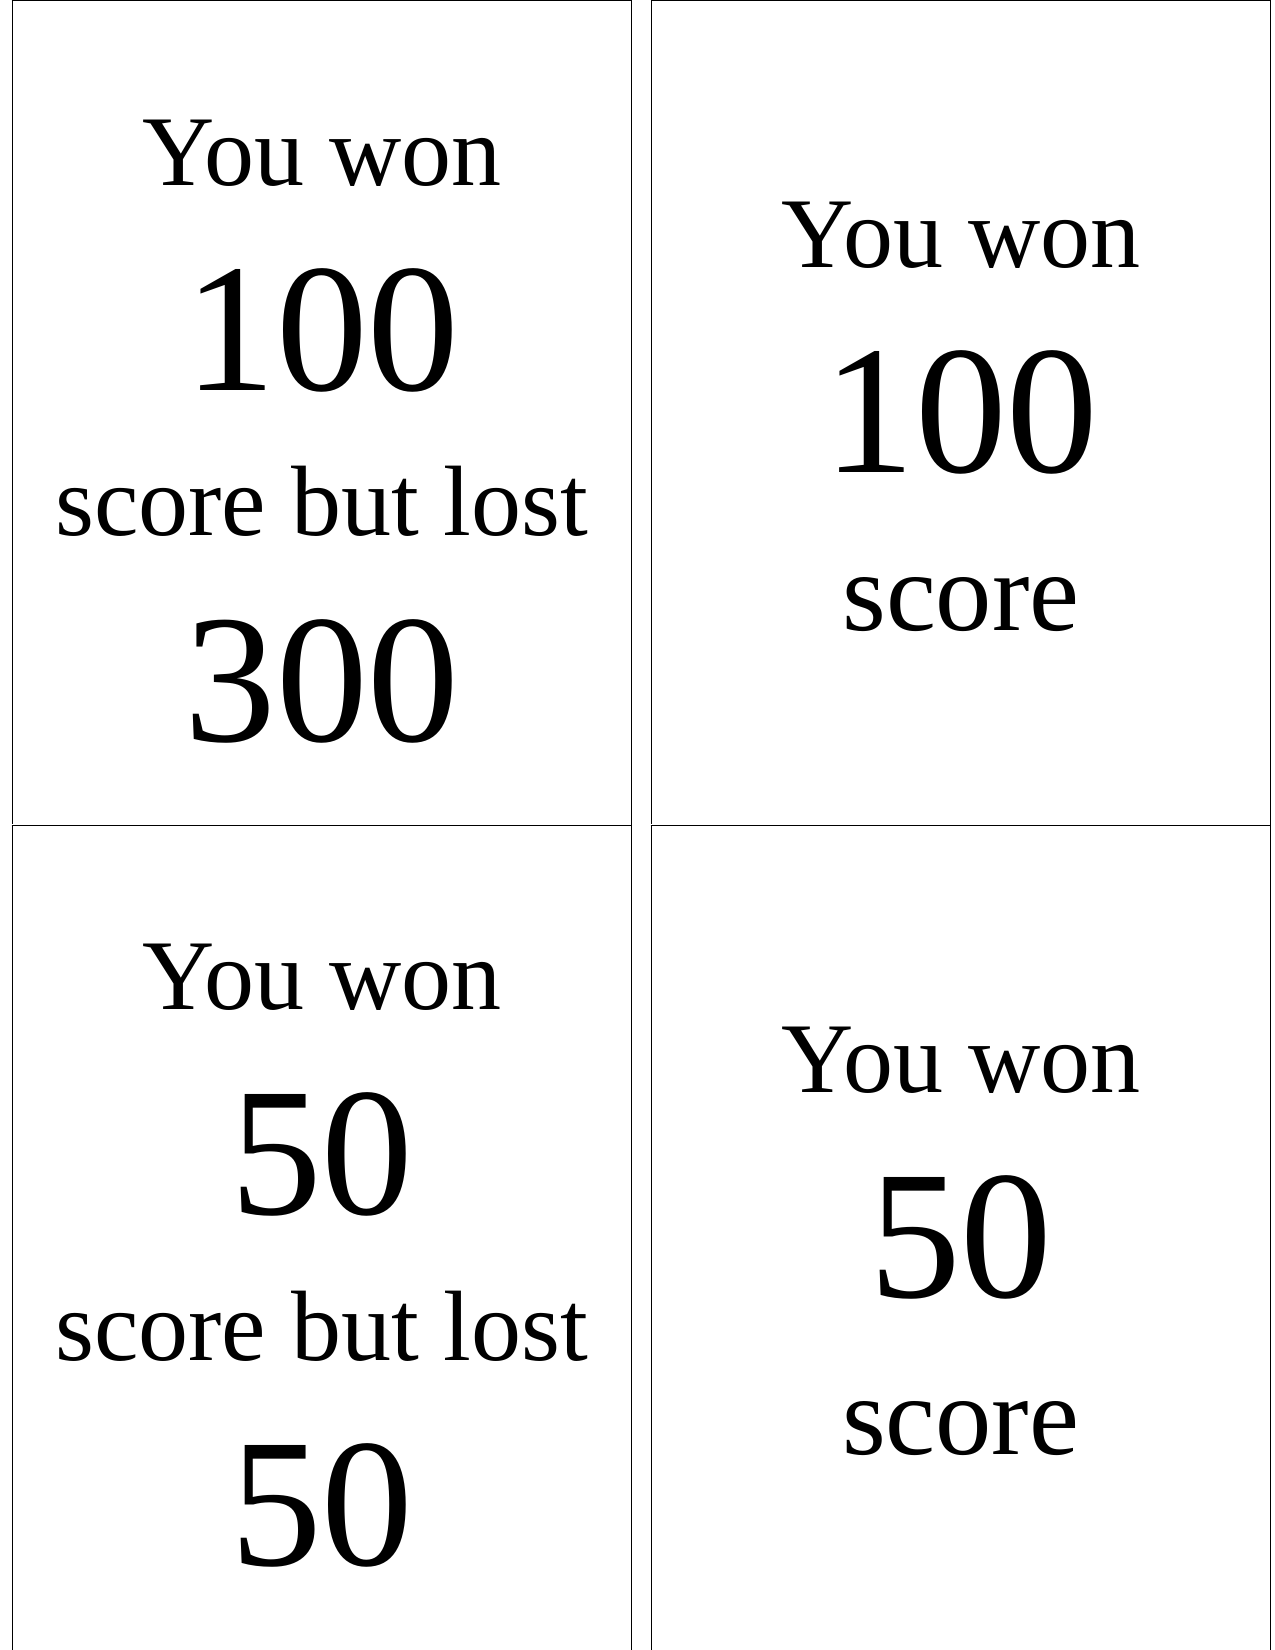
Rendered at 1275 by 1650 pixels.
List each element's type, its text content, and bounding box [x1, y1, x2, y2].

text You won [660, 999, 1261, 1114]
text score [660, 525, 1261, 654]
text 100 [21, 219, 622, 430]
text 50 [21, 1044, 622, 1254]
text 300 [21, 570, 622, 781]
text You won [660, 174, 1261, 289]
text You won [21, 916, 622, 1031]
text score but lost [21, 1267, 622, 1382]
text score but lost [21, 442, 622, 557]
text 50 [21, 1394, 622, 1605]
text 50 [660, 1126, 1261, 1337]
text You won [21, 92, 622, 207]
text score [660, 1349, 1261, 1479]
text 100 [660, 302, 1261, 512]
